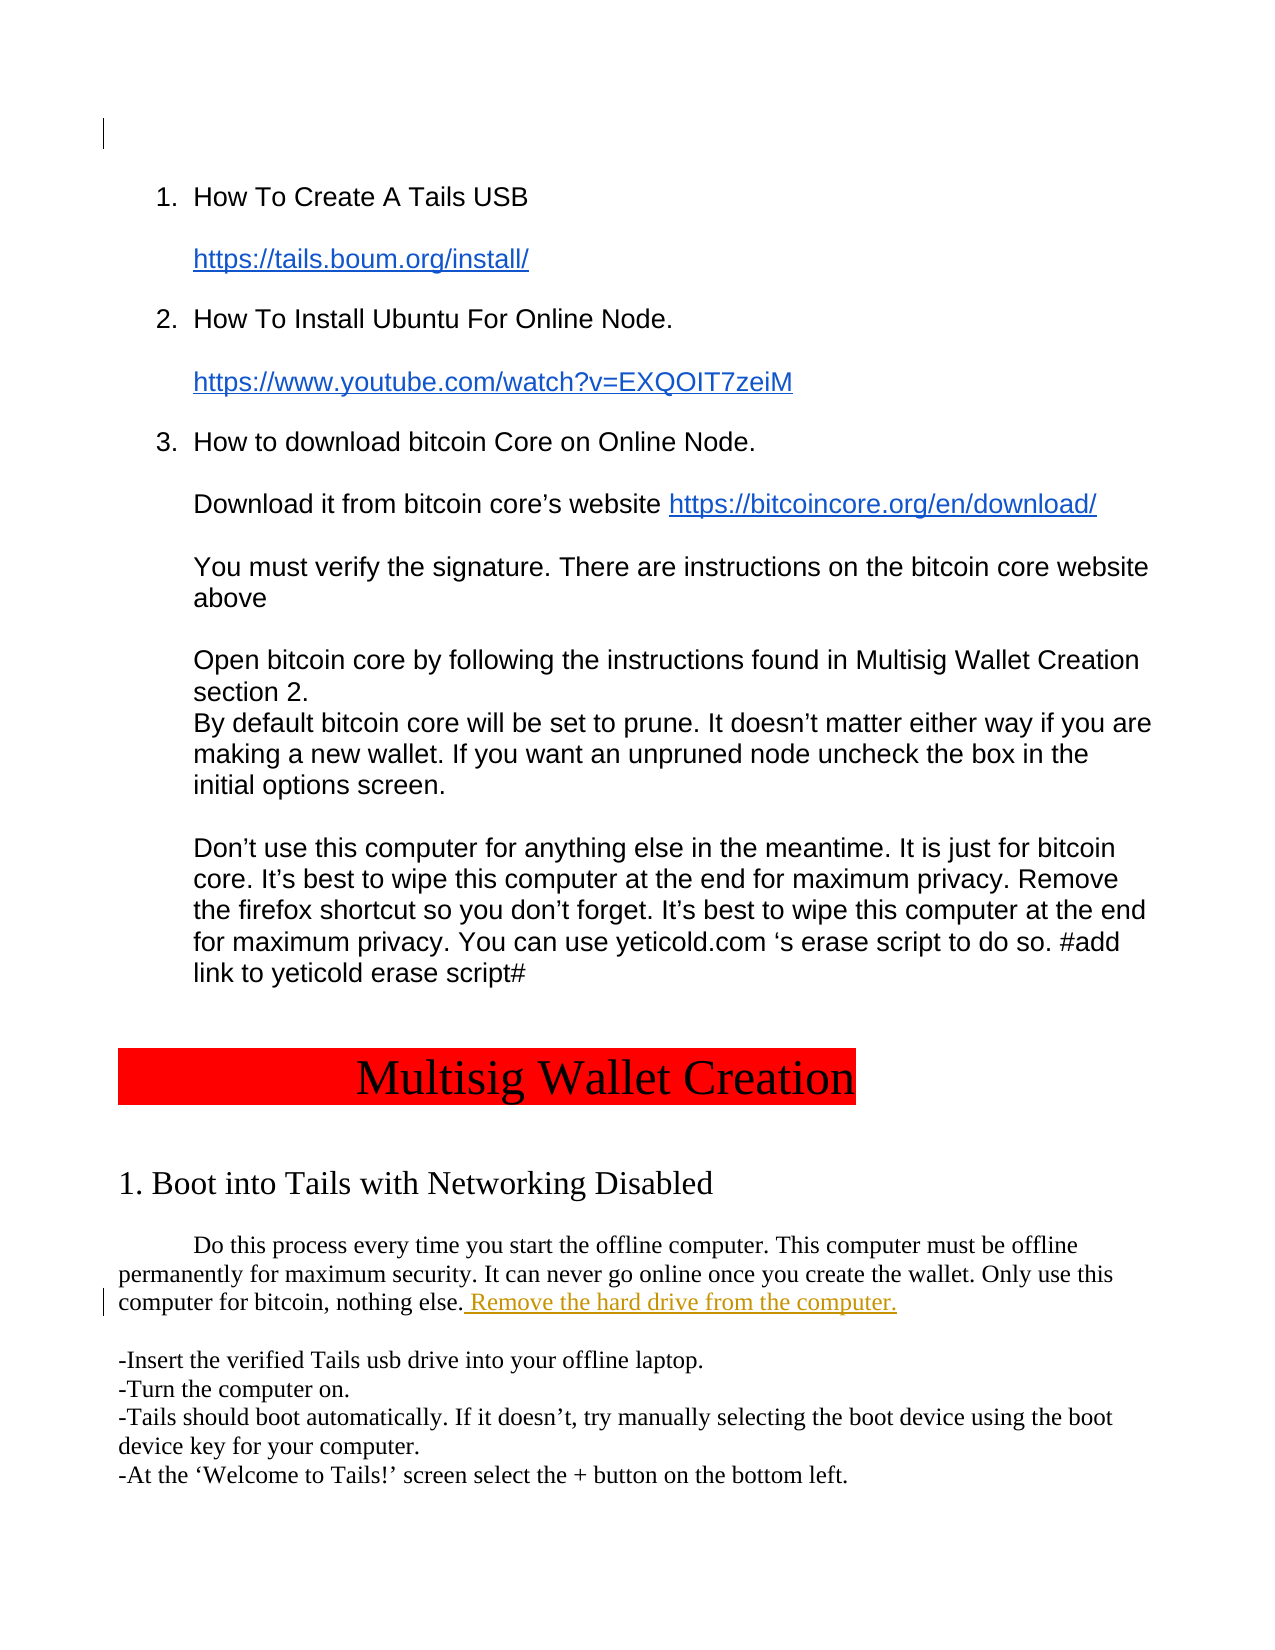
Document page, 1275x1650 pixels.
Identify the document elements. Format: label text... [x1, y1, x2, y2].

text -Turn the computer on. -Tails should boot automatically. If it doesn’t, try manually selecting the boot device using the boot device key for your computer. -At the ‘Welcome to Tails!’ screen select the + button on the bottom left. [118, 1374, 1157, 1489]
list How To Install Ubuntu For Online Node. https://www.youtube.com/watch?v=EXQOIT7zeiM [156, 303, 1157, 426]
text By default bitcoin core will be set to prune. It doesn’t matter either way if you are making a new wallet. If you want an unpruned node uncheck the box in the initial options screen. Don’t use this computer for anything else in the meantime. It is just for bitcoin core. It’s best to wipe this computer at the end for maximum privacy. Remove the firefox shortcut so you don’t forget. It’s best to wipe this computer at the end for maximum privacy. You can use yeticold.com ‘s erase script to do so. #add link to yeticold erase script# [193, 707, 1157, 1048]
list How To Create A Tails USB https://tails.boum.org/install/ [156, 181, 1157, 303]
list How to download bitcoin Core on Online Node. Download it from bitcoin core’s website https://bitcoincore.org/en/download/ You must verify the signature. There are instructions on the bitcoin core website above Open bitcoin core by following the instructions found in Multisig Wallet Creation section 2. [156, 426, 1157, 707]
text Do this process every time you start the offline computer. This computer must be offline permanently for maximum security. It can never go online once you create the wallet. Only use this computer for bitcoin, nothing else. Remove the hard drive from the computer. -Insert the verified Tails usb drive into your offline laptop. [118, 1201, 1157, 1374]
text Multisig Wallet Creation 1. Boot into Tails with Networking Disabled [118, 1048, 1157, 1201]
